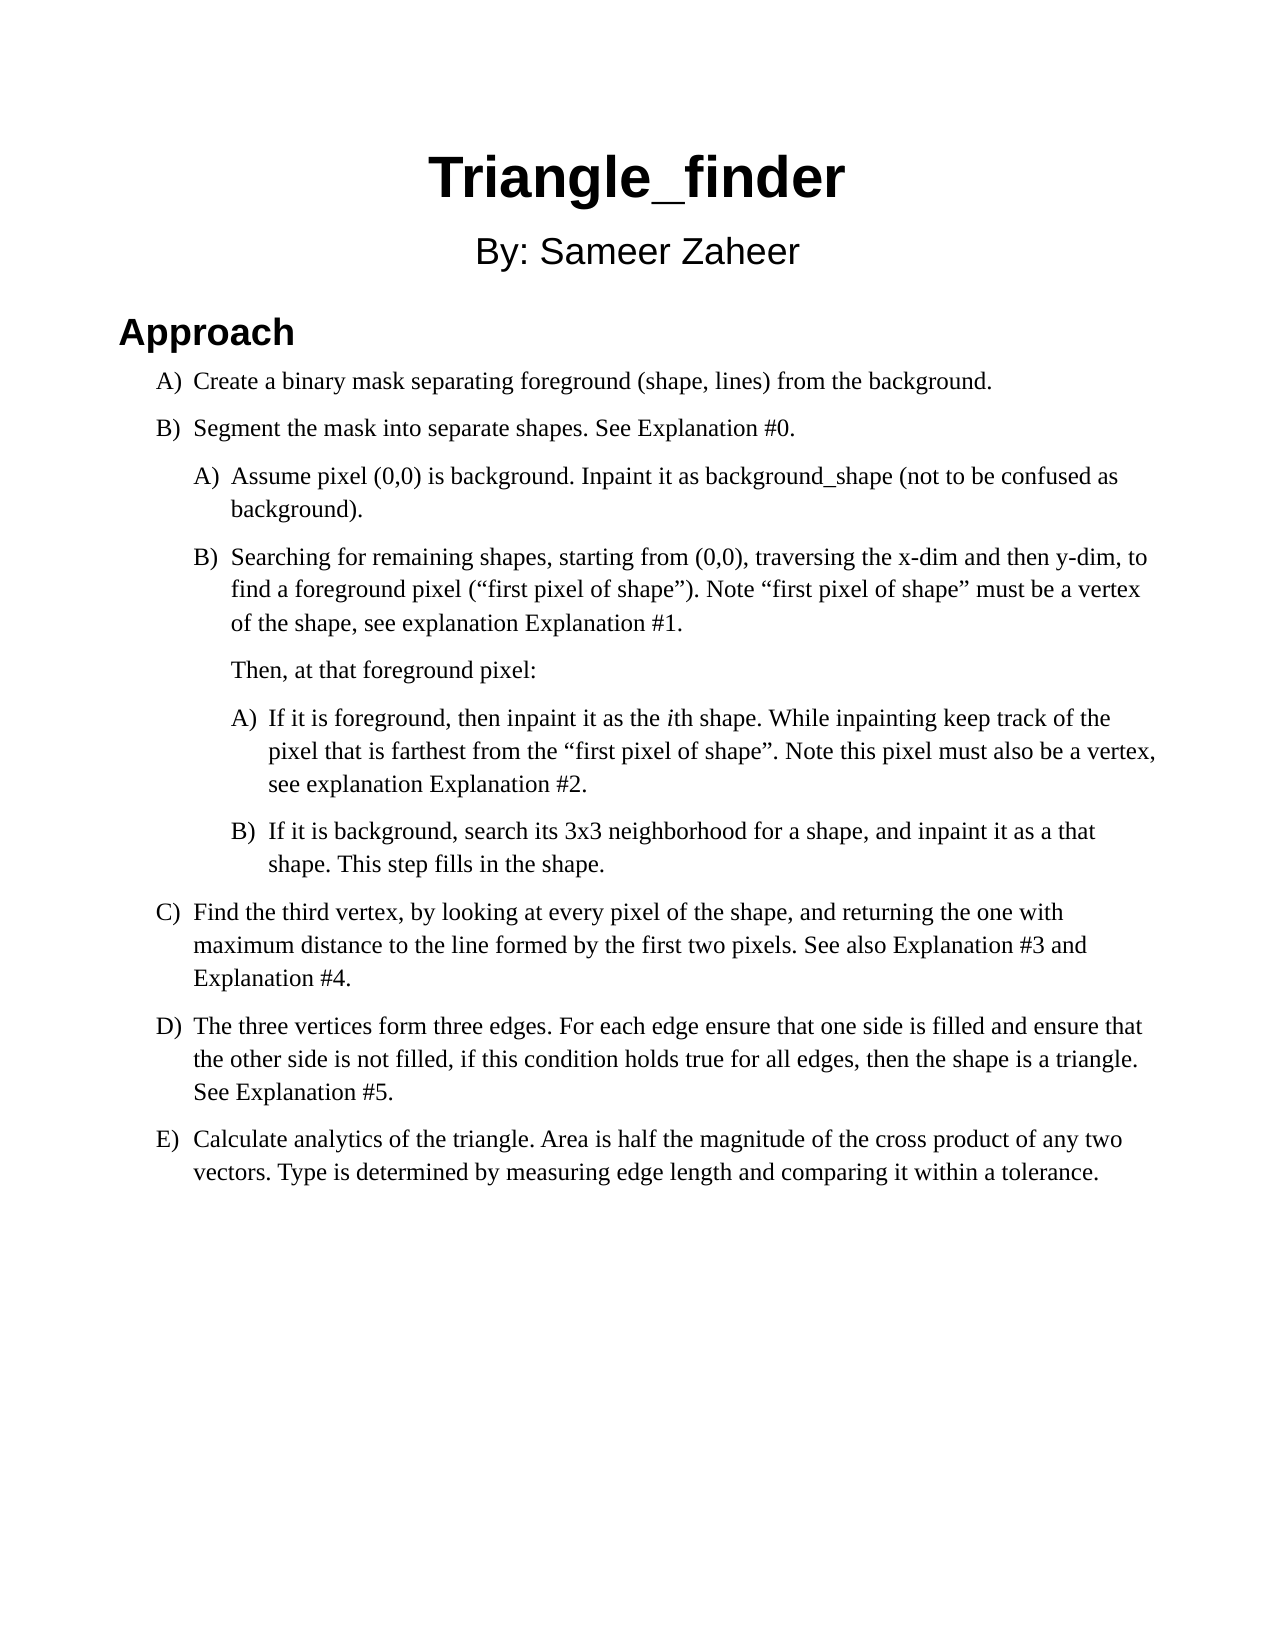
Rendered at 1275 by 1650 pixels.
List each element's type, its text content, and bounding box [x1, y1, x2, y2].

list Searching for remaining shapes, starting from (0,0), traversing the x-dim and then y-dim, to find a foreground pixel (“first pixel of shape”). Note “first pixel of shape” must be a vertex of the shape, see explanation Explanation #1. [193, 542, 1157, 636]
list If it is background, search its 3x3 neighborhood for a shape, and inpaint it as a that shape. This step fills in the shape. [231, 816, 1157, 878]
title Triangle_finder [118, 143, 1157, 210]
list If it is foreground, then inpaint it as the ith shape. While inpainting keep track of the pixel that is farthest from the “first pixel of shape”. Note this pixel must also be a vertex, see explanation Explanation #2. [231, 703, 1157, 798]
list Then, at that foreground pixel: [193, 655, 1157, 684]
list Assume pixel (0,0) is background. Inpaint it as background_shape (not to be confused as background). [193, 461, 1157, 523]
list Calculate analytics of the triangle. Area is half the magnitude of the cross product of any two vectors. Type is determined by measuring edge length and comparing it within a tolerance. [156, 1124, 1157, 1186]
list The three vertices form three edges. For each edge ensure that one side is filled and ensure that the other side is not filled, if this condition holds true for all edges, then the shape is a triangle. See Explanation #5. [156, 1011, 1157, 1106]
subtitle By: Sameer Zaheer [118, 229, 1157, 272]
subtitle Approach [118, 309, 1157, 353]
list Find the third vertex, by looking at every pixel of the shape, and returning the one with maximum distance to the line formed by the first two pixels. See also Explanation #3 and Explanation #4. [156, 897, 1157, 992]
list Segment the mask into separate shapes. See Explanation #0. [156, 413, 1157, 442]
list Create a binary mask separating foreground (shape, lines) from the background. [156, 366, 1157, 394]
